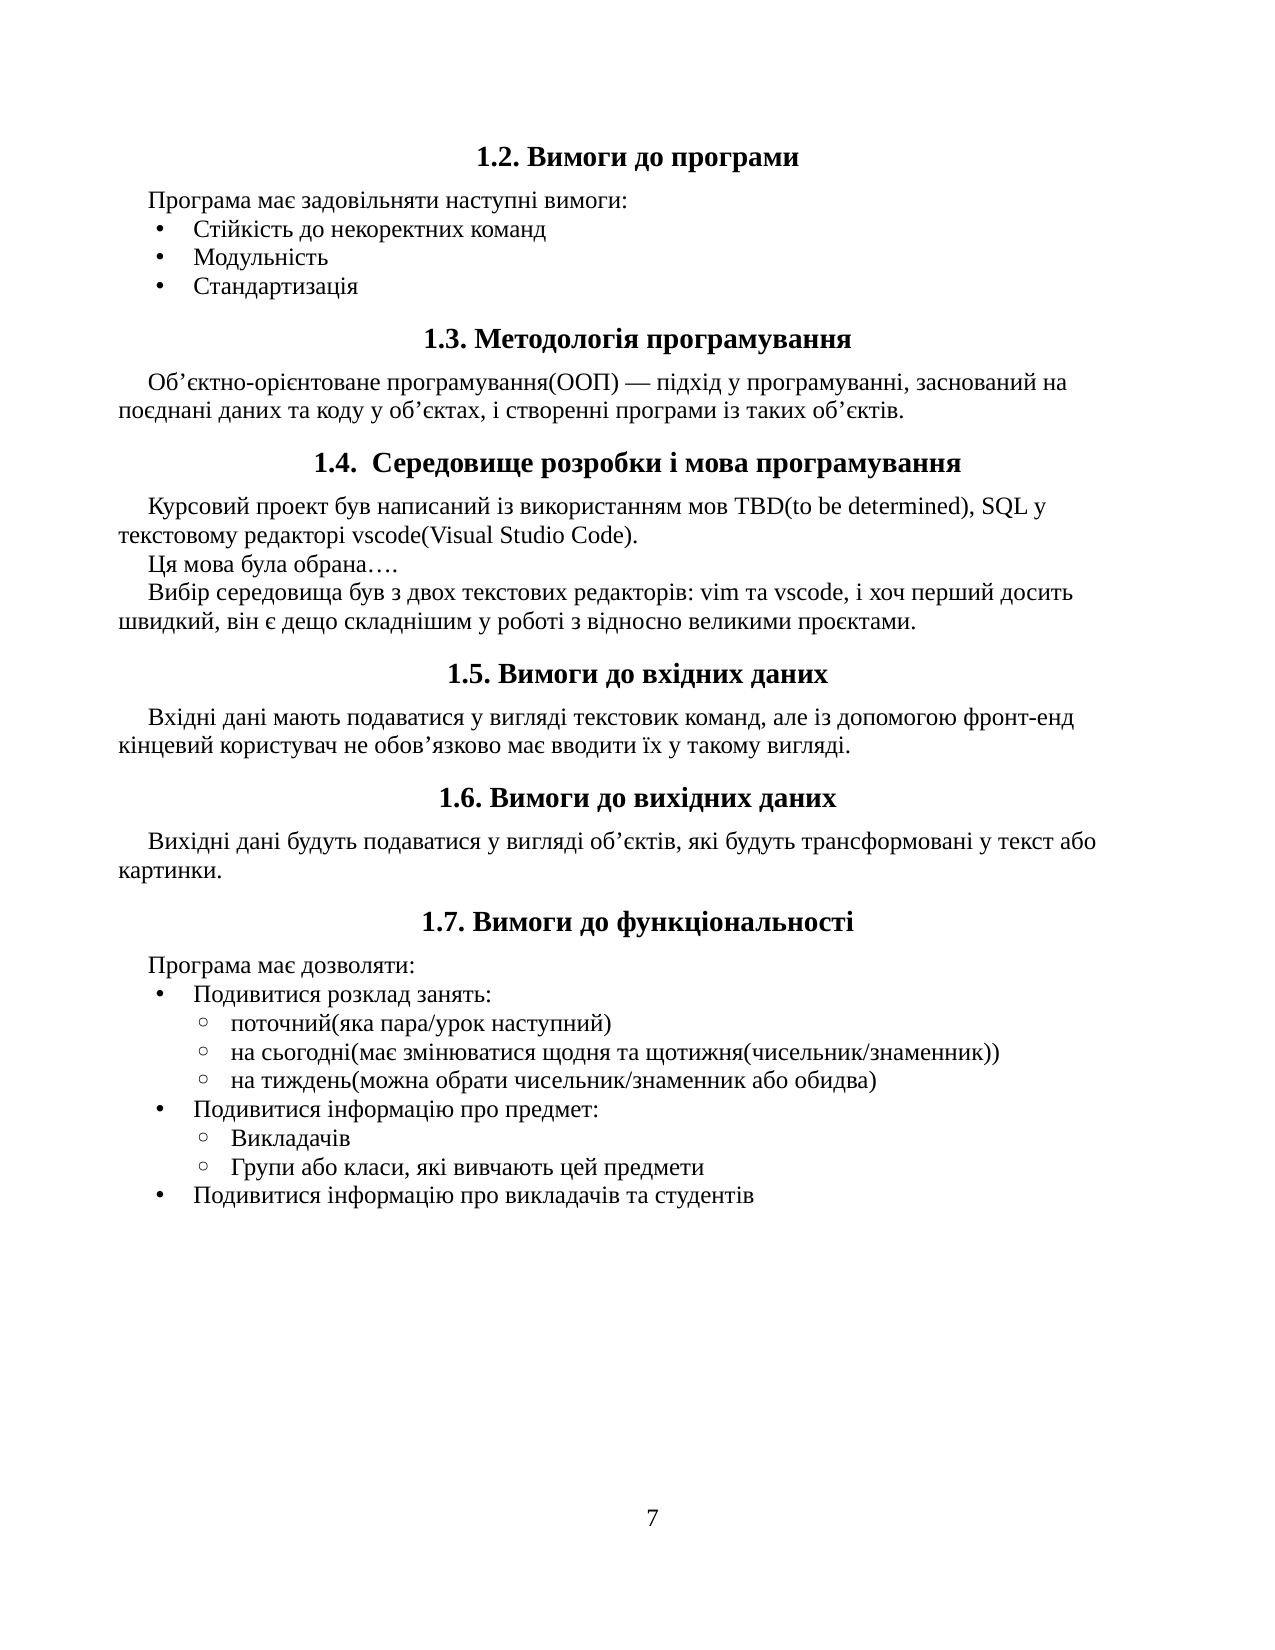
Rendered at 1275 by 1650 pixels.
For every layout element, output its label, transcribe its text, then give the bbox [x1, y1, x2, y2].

subtitle Методологія програмування [118, 321, 1157, 354]
list Подивитися інформацію про предмет: [156, 1094, 1157, 1123]
list Стандартизація [156, 271, 1157, 300]
text Програма має задовільняти наступні вимоги: [118, 185, 1157, 214]
subtitle Вимоги до вхідних даних [118, 656, 1157, 689]
list Стійкість до некоректних команд [156, 214, 1157, 242]
list на сьогодні(має змінюватися щодня та щотижня(чисельник/знаменник)) [193, 1037, 1157, 1066]
list Подивитися розклад занять: [156, 979, 1157, 1008]
text Ця мова була обрана…. [118, 549, 1157, 577]
subtitle Вимоги до функціональності [118, 904, 1157, 938]
text Програма має дозволяти: [118, 951, 1157, 979]
subtitle Середовище розробки і мова програмування [118, 445, 1157, 479]
list Групи або класи, які вивчають цей предмети [193, 1152, 1157, 1181]
text Об’єктно-орієнтоване програмування(ООП) — підхід у програмуванні, заснований на поєднані даних та коду у об’єктах, і створенні програми із таких об’єктів. [118, 367, 1157, 424]
text Вихідні дані будуть подаватися у вигляді об’єктів, які будуть трансформовані у текст або картинки. [118, 826, 1157, 884]
text Вхідні дані мають подаватися у вигляді текстовик команд, але із допомогою фронт-енд кінцевий користувач не обов’язково має вводити їх у такому вигляді. [118, 702, 1157, 759]
subtitle Вимоги до вихідних даних [118, 780, 1157, 814]
list Модульність [156, 242, 1157, 271]
list Викладачів [193, 1123, 1157, 1152]
list поточний(яка пара/урок наступний) [193, 1008, 1157, 1037]
text Курсовий проект був написаний із використанням мов TBD(to be determined), SQL у текстовому редакторі vscode(Visual Studio Code). [118, 491, 1157, 549]
text Вибір середовища був з двох текстових редакторів: vim та vscode, і хоч перший досить швидкий, він є дещо складнішим у роботі з відносно великими проєктами. [118, 577, 1157, 635]
subtitle Вимоги до програми [118, 139, 1157, 172]
list Подивитися інформацію про викладачів та студентів [156, 1181, 1157, 1209]
list на тиждень(можна обрати чисельник/знаменник або обидва) [193, 1066, 1157, 1094]
